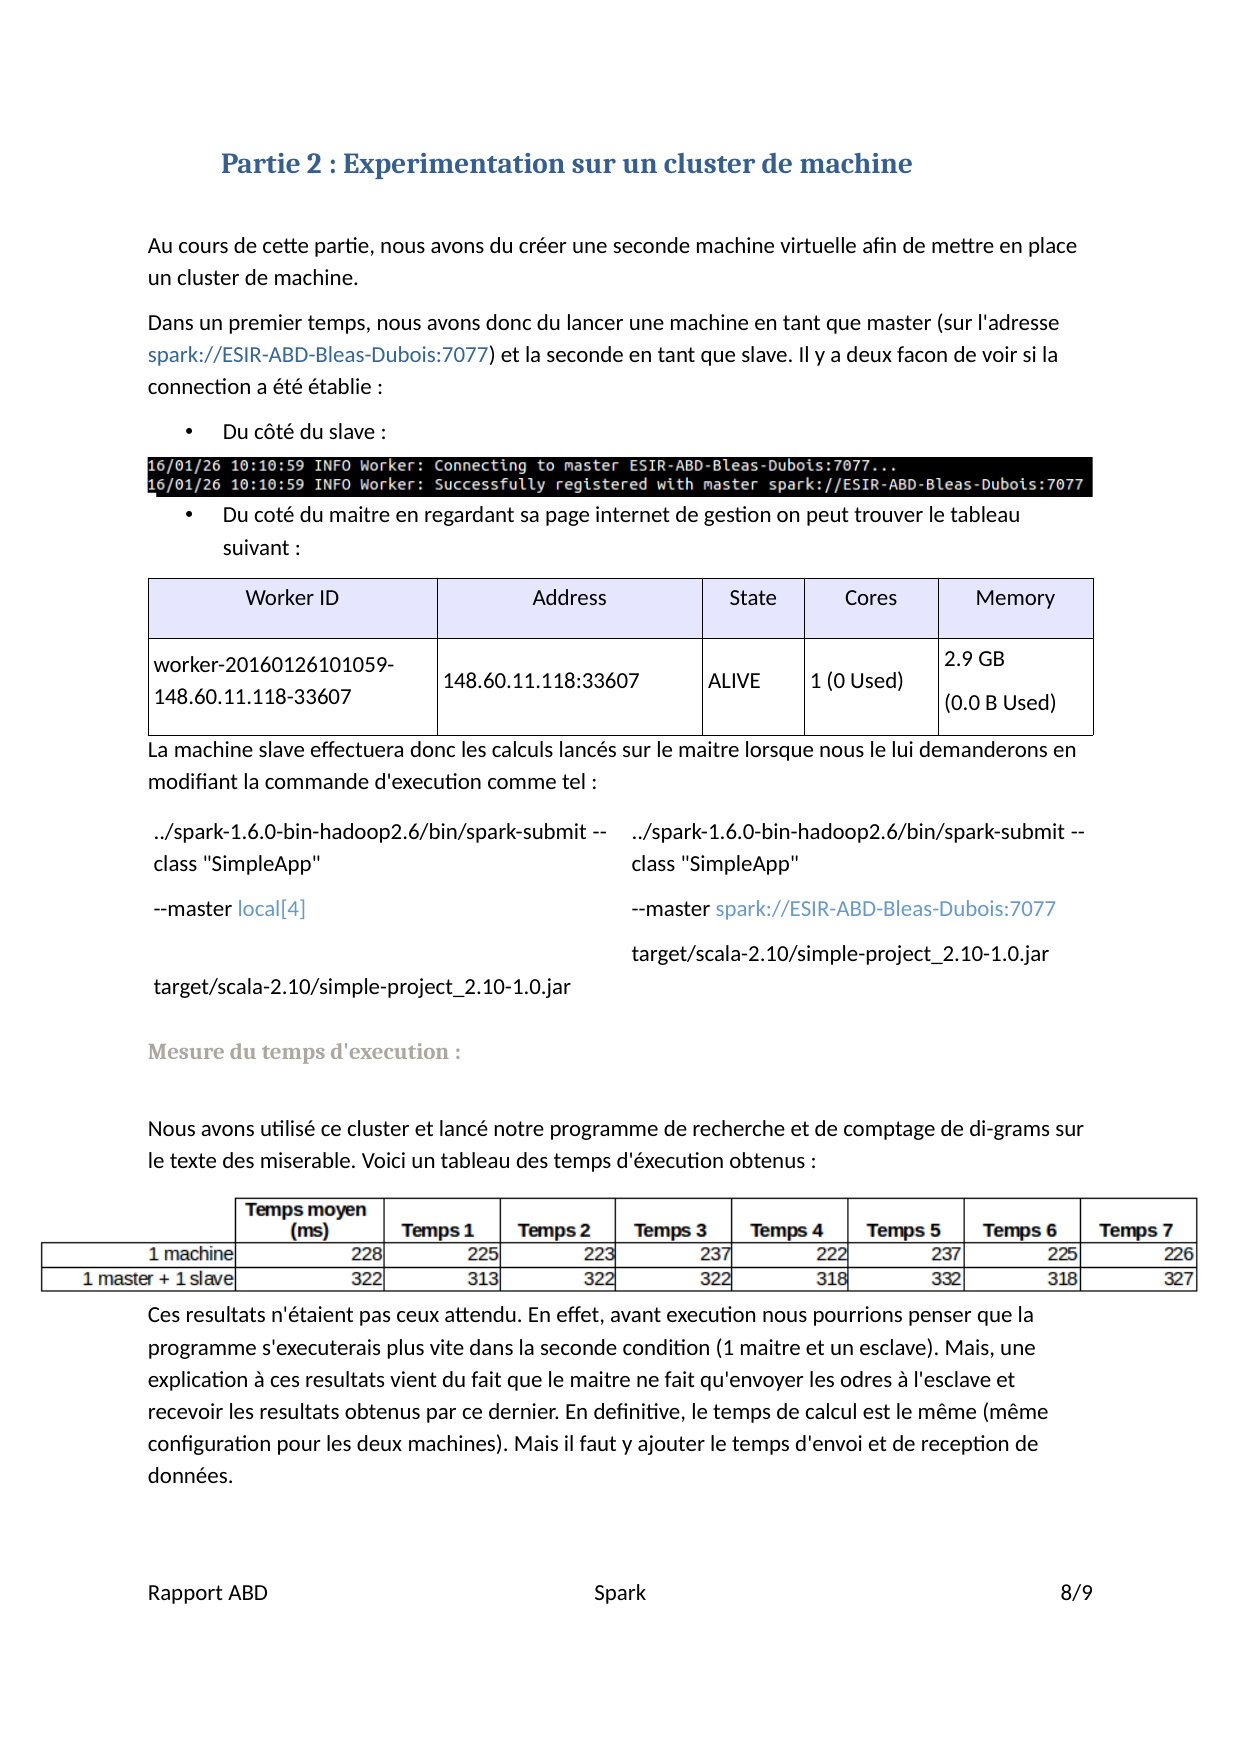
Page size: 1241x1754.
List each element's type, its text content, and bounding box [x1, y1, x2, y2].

table_header Worker ID [149, 579, 437, 638]
subtitle Partie 2 : Experimentation sur un cluster de machine [221, 148, 1093, 181]
table_header ../spark-1.6.0-bin-hadoop2.6/bin/spark-submit --class "SimpleApp" --master local[4] target/scala-2.10/simple-project_2.10-1.0.jar [148, 812, 626, 1018]
list Du coté du maitre en regardant sa page internet de gestion on peut trouver le tableau suivant : [185, 497, 1093, 561]
table_header Address [438, 579, 702, 638]
text La machine slave effectuera donc les calculs lancés sur le maitre lorsque nous le lui demanderons en modifiant la commande d'execution comme tel : [148, 736, 1093, 795]
text Ces resultats n'étaient pas ceux attendu. En effet, avant execution nous pourrions penser que la programme s'executerais plus vite dans la seconde condition (1 maitre et un esclave). Mais, une explication à ces resultats vient du fait que le maitre ne fait qu'envoyer les odres à l'esclave et recevoir les resultats obtenus par ce dernier. En definitive, le temps de calcul est le même (même configuration pour les deux machines). Mais il faut y ajouter le temps d'envoi et de reception de données. [148, 1297, 1093, 1489]
table_cell 2.9 GB (0.0 B Used) [939, 639, 1093, 734]
text Nous avons utilisé ce cluster et lancé notre programme de recherche et de comptage de di-grams sur le texte des miserable. Voici un tableau des temps d'éxecution obtenus : [148, 1114, 1093, 1174]
picture [37, 1190, 1204, 1297]
text Dans un premier temps, nous avons donc du lancer une machine en tant que master (sur l'adresse spark://ESIR-ABD-Bleas-Dubois:7077) et la seconde en tant que slave. Il y a deux facon de voir si la connection a été établie : [148, 308, 1093, 400]
table_header Memory [939, 579, 1093, 638]
text Au cours de cette partie, nous avons du créer une seconde machine virtuelle afin de mettre en place un cluster de machine. [148, 231, 1093, 291]
table_header Cores [805, 579, 938, 638]
table_cell worker-20160126101059-148.60.11.118-33607 [149, 639, 437, 734]
table_header State [703, 579, 804, 638]
subtitle Mesure du temps d'execution : [148, 1039, 1093, 1065]
table_cell ALIVE [703, 639, 804, 734]
table_cell 1 (0 Used) [805, 639, 938, 734]
table_header ../spark-1.6.0-bin-hadoop2.6/bin/spark-submit --class "SimpleApp" --master spark://ESIR-ABD-Bleas-Dubois:7077 target/scala-2.10/simple-project_2.10-1.0.jar [626, 812, 1093, 1018]
picture [147, 457, 1093, 497]
table_cell 148.60.11.118:33607 [438, 639, 702, 734]
list Du côté du slave : [185, 417, 1093, 445]
